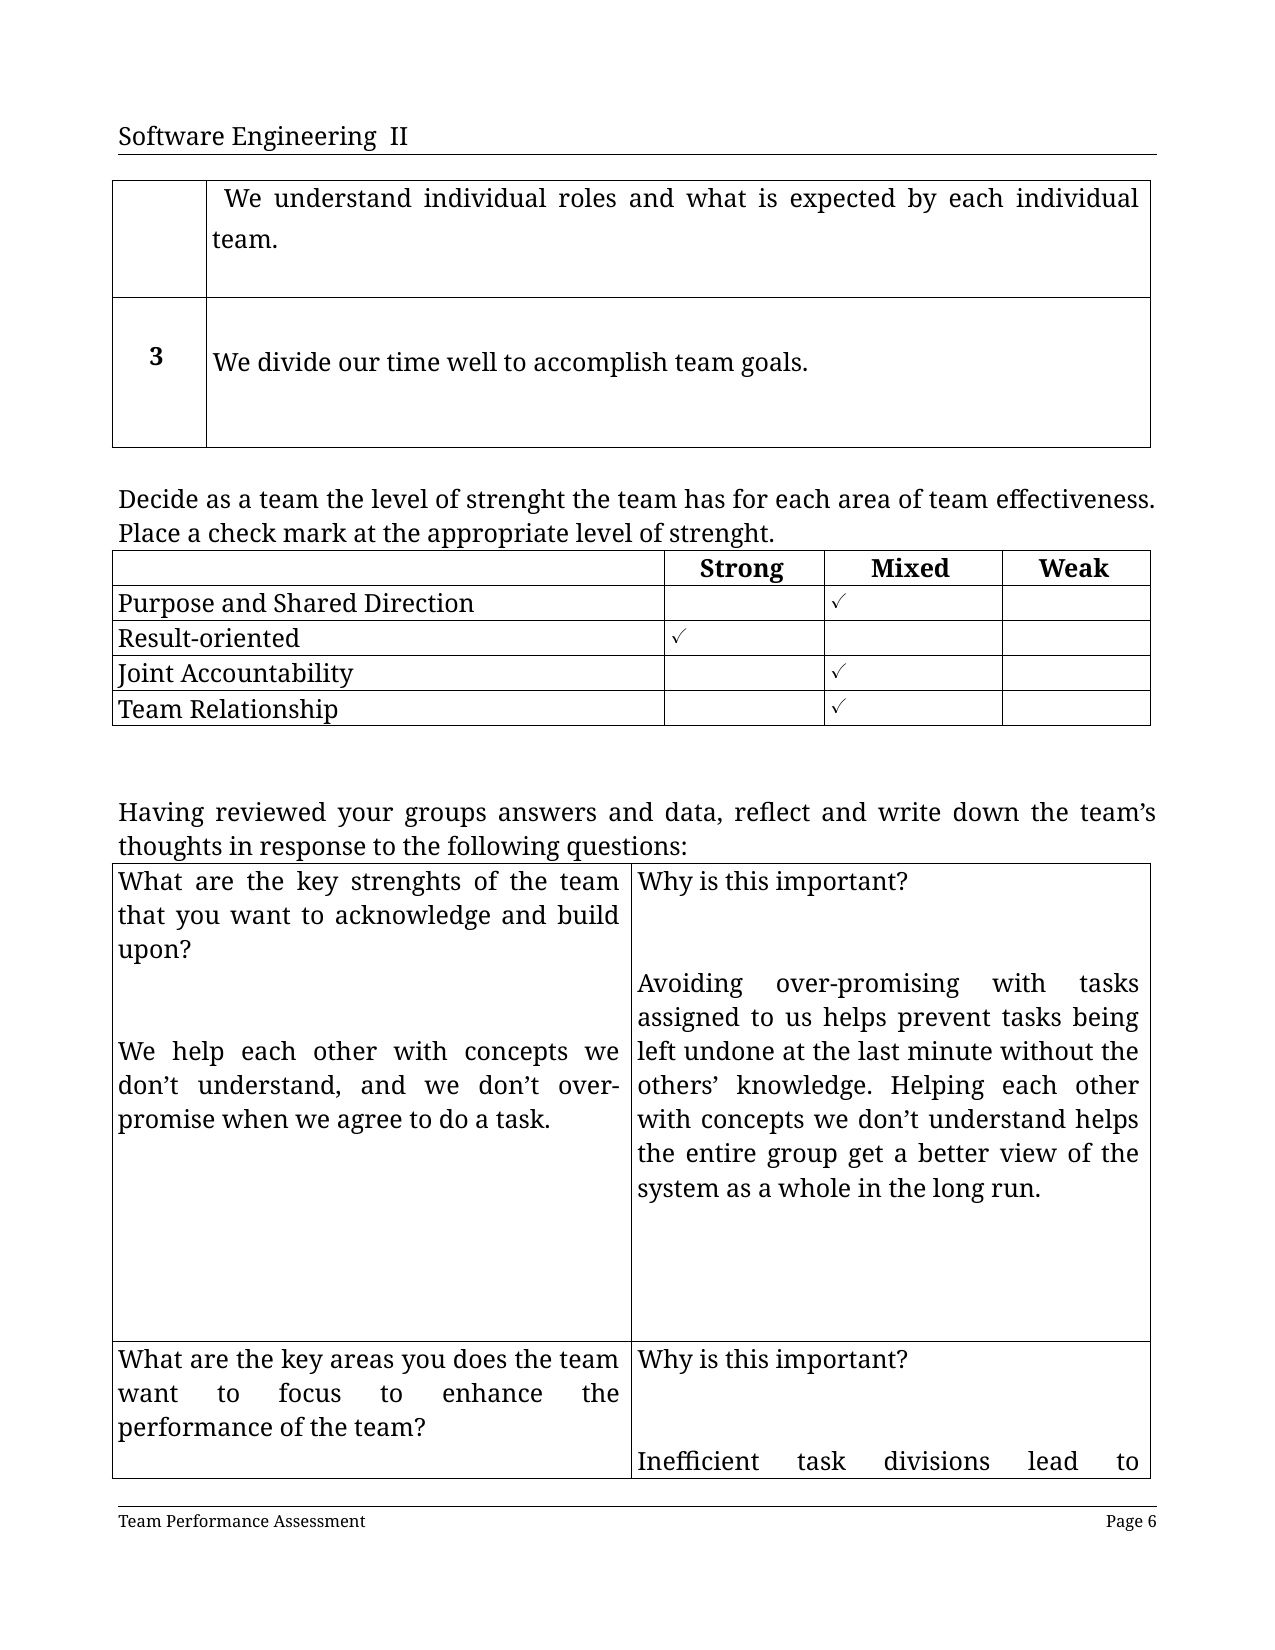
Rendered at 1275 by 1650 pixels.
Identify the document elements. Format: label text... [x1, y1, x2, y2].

table_header [113, 551, 664, 585]
table_cell [1003, 586, 1150, 620]
table_cell Joint Accountability [113, 656, 664, 690]
table_cell ✓ [825, 656, 1002, 690]
table_cell We divide our time well to accomplish team goals. [207, 298, 1150, 447]
table_cell [665, 656, 824, 690]
table_cell [665, 691, 824, 725]
table_cell ✓ [825, 691, 1002, 725]
text Decide as a team the level of strenght the team has for each area of team effectiveness. Place a check mark at the appropriate level of strenght. [118, 482, 1157, 550]
table_cell Why is this important? Inefficient task divisions lead to [632, 1342, 1150, 1478]
table_header Strong [665, 551, 824, 585]
table_cell ✓ [665, 621, 824, 655]
table_header Weak [1003, 551, 1150, 585]
table_cell [1003, 656, 1150, 690]
table_cell Purpose and Shared Direction [113, 586, 664, 620]
text Having reviewed your groups answers and data, reflect and write down the team’s thoughts in response to the following questions: [118, 794, 1157, 863]
table_header Why is this important? Avoiding over-promising with tasks assigned to us helps prevent tasks being left undone at the last minute without the others’ knowledge. Helping each other with concepts we don’t understand helps the entire group get a better view of the system as a whole in the long run. [632, 864, 1150, 1341]
table_header Mixed [825, 551, 1002, 585]
table_cell [113, 181, 206, 297]
table_cell [665, 586, 824, 620]
table_cell [1003, 621, 1150, 655]
table_header What are the key strenghts of the team that you want to acknowledge and build upon? We help each other with concepts we don’t understand, and we don’t over-promise when we agree to do a task. [113, 864, 631, 1341]
table_cell [825, 621, 1002, 655]
table_cell Team Relationship [113, 691, 664, 725]
table_cell What are the key areas you does the team want to focus to enhance the performance of the team? [113, 1342, 631, 1478]
table_cell 3 [113, 298, 206, 447]
table_cell We understand individual roles and what is expected by each individual team. [207, 181, 1150, 297]
table_cell ✓ [825, 586, 1002, 620]
table_cell Result-oriented [113, 621, 664, 655]
table_cell [1003, 691, 1150, 725]
